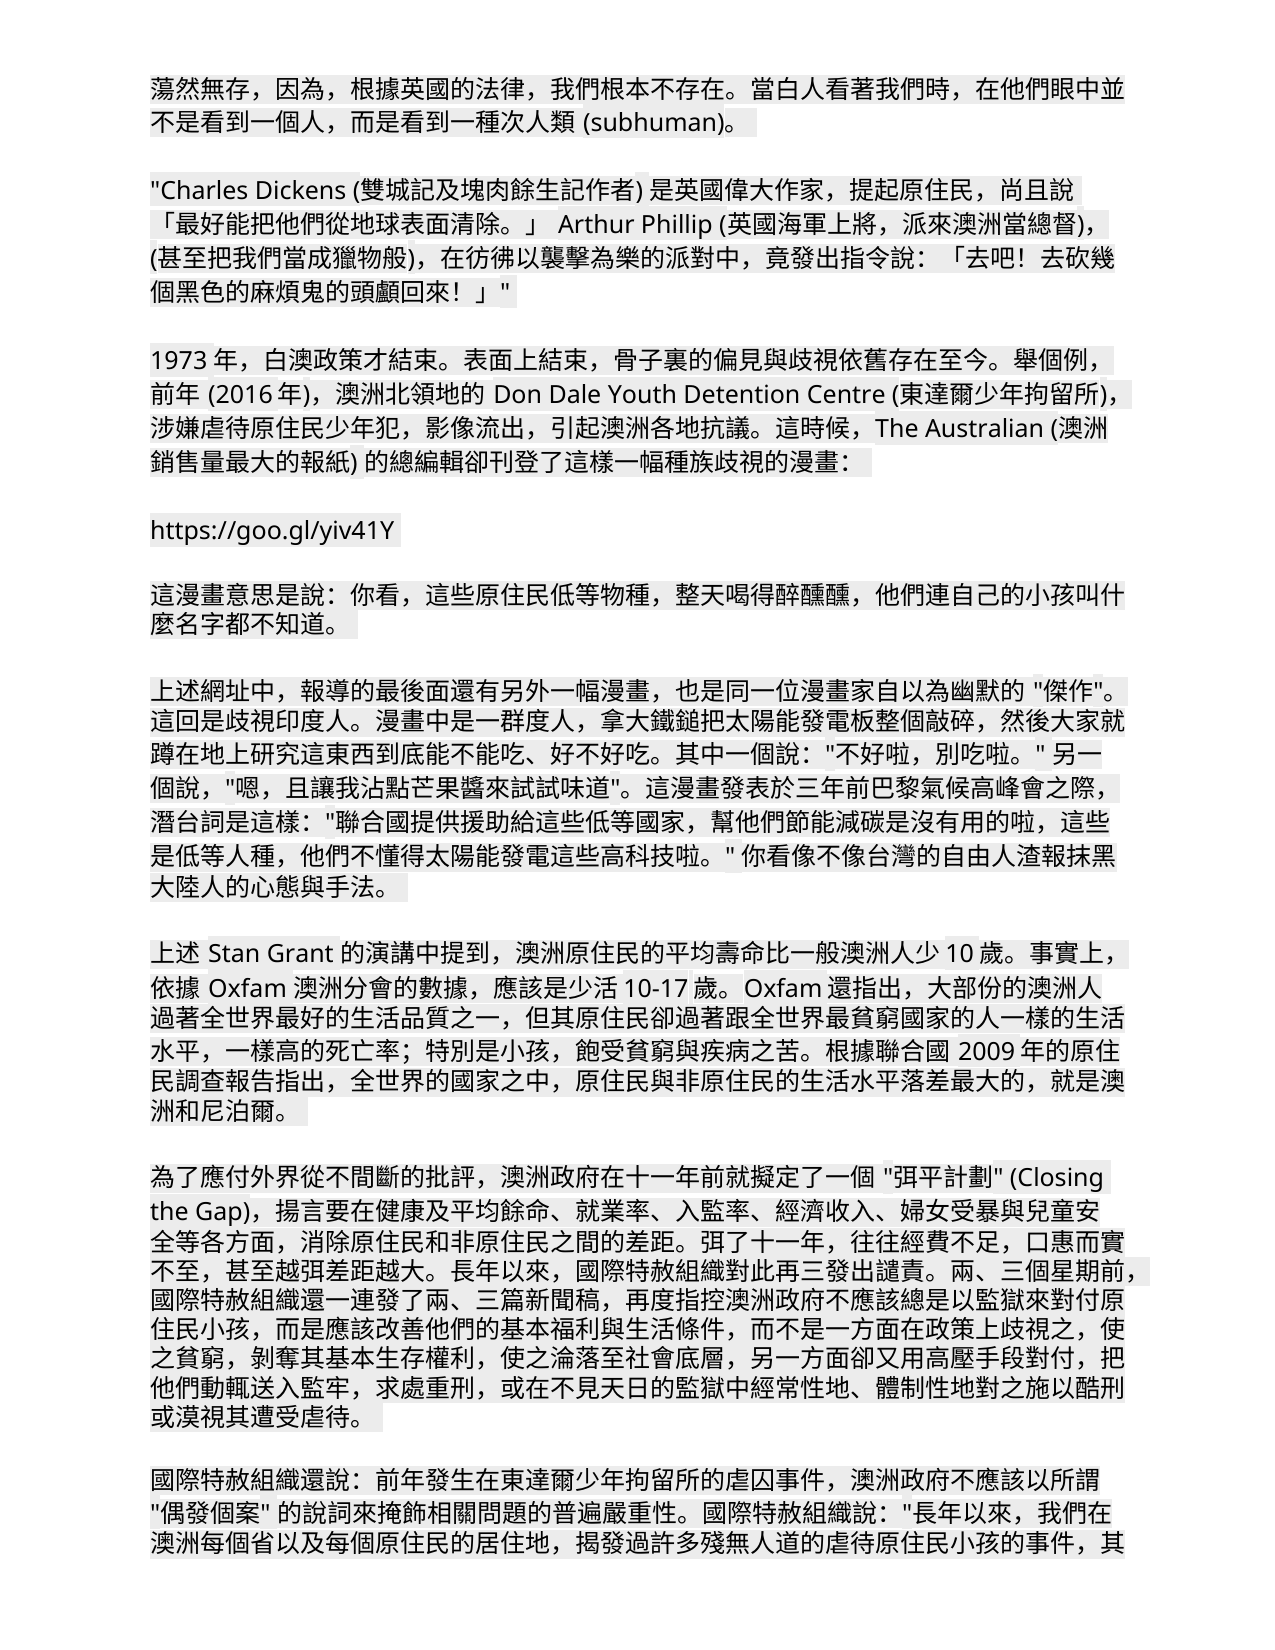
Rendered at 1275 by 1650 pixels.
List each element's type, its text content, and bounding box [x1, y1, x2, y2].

text （續 2018. 02. 11有關澳洲） 上個月，英國媒體 Press Gazette 發了一篇新聞稿指出，John Pilger 在英國 "衛報" (Guardian) 的專欄被砍了。Pilger 接受訪問時說，早在三年前 (2015年) 他就被 "衛報" 掃地出門；不光是他，同時還有一些跟他類似的記者也都被炒魷魚。Pilger 說，這是因為他們的言論跟報社走向早已背道而馳。Pilger還說，"衛報" 應該就是他在平面媒體的 "最後一站" 了，應該不會再有其它報社敢用他。 老實說，在比這更早之前，我已經至少七、八年不太會去看 "衛報"，因為，一個媒體究竟具有多大程度的誠實與正直，以及是否產生質變，其實很容易就能發現。建立信用很難，毀掉信用卻很容易。 先岔開一下話題，如果你稍微有點基本的敏感度，你一定也能觀察發現：蘋果日報老早就變成一種反中宣傳刊物，每天造謠抹黑誇大渲染，無所不用其極妖魔化中國。其實我也知道，它早在大約十年前就已經被 CIA 所實質掌控，對此我沒有任何可以毫無顧慮而能公開指陳的證據，或者你也可以乾脆說我根本沒有證據。但我畢竟不是今天才出社會，並不是每一件事情都需要所謂 "證據" 才能知道事實。 比方說，林義雄一家老小就是國民黨殺的，當我還在念高中時，我就知道這個事實。如此明明白白的事情，還需要什麼證據呢？很多事情是這樣：倘若你長久關注其相關議題，你自然就能清楚理解那些無法攤開所謂證據的事實真相。就比方說哪個政治人物乾不乾淨，圈內人或密切觀察者難道會不知道嗎？當然，絕大多數圈外人的腦袋通常是不太清楚的，很容易被唬弄，把人渣當神拿來拜。 戰爭並不僅僅限於軍火，在我看來，貨幣比子彈更可怕，謊言更勝於槍炮。可憐蟲才會持槍搶銀行，政客財團及其一票幫凶走狗，只需一張嘴，一隻筆，風度翩翩就能輕易囊括天下財富與權位；而所謂輿論或民意呢，不過就是一種宣傳戰的成果，網軍不折不扣就是一支軍隊。誰掌控了解釋權與話語權，誰就勝券在握；謊言的威力，至少在中、短期之內，遠遠大於真理。事實也許勝於雄辯，但事實往往抵擋不了鋪天蓋地的謊言與渲染。 比方說你看，距離就職台大校長的原訂日期，迄今已經將近一個月，但管中閔卻依舊無法上任，被一個向來極其聽話到非常不可思議的狗官--所謂教育部部長潘什麼忠的給擋了下來。不讓他上任的理由就是那些極其可笑的造謠與抹黑，比方說所謂抄襲。這些事如此可笑，學生引用老師的講義或研究手稿，然後就等於是學生原創？以後老師若再提起相關研究內容，就反而變成是老師抄襲學生？天底下有這種道理？這種腦殘鳥話居然也能拿來抹黑。但是你看，那些綠油油的御用文人及尾巴團體，比方說綠到爆的什麼 "北美洲台灣人教授協會"，卻依然一口咬定這就是抄襲，甚至還說，如果有人說這不是抄襲，那就是什麼 "世界級的大笑話"。很不可思議吧！連這麼荒唐的鳥話，居然也能因為政治顏色而硬是要瞎掰到底。 累積三十幾年的近距離觀察與共事經驗，我自認比一般人更了解人渣黨及其一大票走狗文人，了解其各種不擇手段的貪婪齷齪行徑。但是，許多時候，我往往還是會感到很震驚，人性居然可以齷齪下流到如此地步，完全睜眼說瞎話，完全不擇手段。我經常問學姊一個問題： "妳覺得，在這個世界上，到底有沒有什麼惡事是連人渣黨及其一票走狗文人也不屑去做的？" 我真是看不到這些人渣到底有沒有一個做惡的底線？ 也許你會說，一個極其可笑的謊言不就一下就會被拆穿了嗎？能有什麼殺傷力呢？如果你真的這麼認為，那麼，你若不是真的很 "單純" 或 "愚蠢"，就是存心胡扯。不信你問問你周遭的同事或左鄰右舍，問說為什麼台大校長遲遲無法上任？十之八九的人會回答你說："因為他好像論文抄襲做假，而且還拿財團的錢，所以很多人起來抗議。" 而且，你的周遭恐怕會有一半以上的人會說這些 "抗議者" 很勇敢很有正義感。你明知事實真相並非如此，但你覺得你有可能改變人們的想法嗎？幾乎不可能。為什麼？因為，人們會說： "大家都這麼說"。 你看，比方說過去人渣黨搞的大腸花運動是怎麼搞起來的？所憑藉的所有 "理由"，哪一個不是荒唐透頂的謊言與造謠？我原先所工作的醫院有個內部群組，一些主管甚至還散發一些極其可笑的謠言，比方說什麼服貿一旦通過，至少將會有一千萬個大陸人入籍台灣，取得投票權，破壞我們的民主與自由！然後還說大部份中小企業統統都會倒閉，四、五百萬人將失業，"我們" 台灣人將會變成 "他們" 中國人的奴隸等等等。我看到這些謠言，馬上開罵，然後就退出那個院內群組，並不是我不想讓 "真理越辯越明"，而是我相信，面對鋪天蓋地存心瞎掰的謊言，即便我曾是辯論比賽冠軍也沒輒，沒有人會相信我，因為 "大家都這麼說"。 過去的舊國民黨依靠這一套控制媒體進行抹黑造謠的本事來統治，想不到人渣黨才是這方面的真正高手，可謂天下無敵。而一般台灣人呢，半個多世紀來，智商始終沒有任何進化，永遠是被主流勢力所操弄愚弄的一群。 注意聽哦，該畫重點的地方來了：一個人，惟有當他能清楚地意識到世界上就是會有這樣一群人，存心以謊言和謠言做為一種鬥爭與謀利工具時，然後他才有可能在每個議題上避免被誤導。 這樣講很文謅謅，其實道理很簡單，換個方式說：一個人，惟有當他清楚地意識到對方是個詐騙集團時，然後他才有可能不至於蠢到去討論詐騙集團所說的每一句翻來覆去的鳥話或謊言與謠言，不至於蠢到企圖去理解詐騙集團所做的每一件事到底有什麼理念在裏頭。當然完全沒有理念可言，一切就只是為了兩個東西：金錢和權力。 插播結束，話說回頭，Pilger在 "衛報" 的最後一篇文章出現在三年前 (2015年) 的 4月 22日，標題是："澳洲政府把原住民逐出家園，就是對原住民宣戰"： https://goo.gl/6pKjpe 去年 (2017年) 夏天，澳洲總理 Malcolm Turnbull 針對白人政府過去長達一個世紀的所謂同化政策之暴行再次道歉。其實這不是第一次官方道歉，在2008年就由當時的總理Kevin Rudd 道歉過一次。 1997年五月，在國內外壓力下，澳洲政府發表第一份原住民人權調查報告書，叫做 " Bringing them Home" (帶他們回家)，主要是針對在那長達百年的強迫同化過程中，調查估計約有十萬個原住民小孩 (約佔當時原住民人口的至少三分之一)，竟然被當成牲畜貓狗那樣，強制帶離他們的父母，帶到白人社區，送入收養教化機構，或送入白人家庭，說要同化他們。 為什麼要這樣做呢？因為白人普遍認為原住民是低等生物 (連 "人種" 都稱不上)，頂多是介於人類與猿猴之間的一種 "過渡生物"，一種生物演化上的所謂 "缺環" (missing link)，沒資格生、養小孩。因此，為了澳洲白人血統之 "純淨"，為了保護西方高貴的文化不會被低等的有色人種或低等生物給污染，最好讓原住民滅種算了。至於已經生出來的原住民小孩 (特別是那些混血的)，就依法任意帶走，送進各種收養教化機構或白人家庭，看能不能給予心靈淨化，讓他們從低等生物向上演化，向上提昇，多少學習一點白人的高尚文明。 這樣一個同化過程，其實早在1860年代左右便開始倡議，包括許多所謂學術與政策研究更是明目張膽，荒腔走板，往往先有既定結論，然後再來 "研究"；所謂白人優越論，甚囂塵上，持續至今。 據我所知，至遲在1897年，澳洲就有針對原住民的法律出爐，這些法律名稱通常都很好聽，往往冠以 "保護"（protection）一詞。1906年，澳洲政府更明文規定所謂 "原住民保護官"才是18歲以前的原住民小孩在法律上的監護人，可以隨時把原住民小孩從他的父母身邊帶走。在這樣一些極其不可思議的法律底下，展開長達至少七十年的強制同化政策，一直到七零年代中期，白澳政策才停止。 整個強制同化過程，惡形惡狀，喪心病狂，罄竹難書。若真要寫，得寫上七天七夜。比方說，原住民的婦女要結婚，竟然必須經過 "原住民保護官" 的審核與批准，看你夠不夠格，夠不夠高尚文明，特別是有可能危害白人血統 "純淨" 的異族通婚，更是受到嚴格管制。 在澳洲，長達兩百多年一直持續至今的各種迫害性乃至滅種性的歧視政策，使得原住民不但淪為貧民與罪犯，更是從原本的數十萬人口 (一說上百萬)，甚至在1922年一度僅剩六萬多人。至於那些被強制從父母身邊帶走的原住民小孩（有些一生下來便被 "原住民保護官" 馬上帶走），強制送進各種寄養機構或白人家庭中，不但成為白人奴隸（講好聽是免費童工），而且往往遭到性侵與各種形式的虐待、毆打與傷害，更多則是在貧窮困境及深具敵意與傷害性的歧視環境中，淪為罪犯，監獄裏往往一大半是原住民小孩。 英國人於1788年來到澳洲，旋即展開屠殺與強佔土地，包括強姦、凌虐與綁架為奴等等，其間更造成一支原住民族群的滅種，叫做Tasmanians (塔斯馬尼亞人)，最後一位死去的塔斯馬尼亞人的骨骸，還被當成動物標本般，送進澳洲博物館展覽。當然，有人把澳洲原住民的人口之劇減乃至滅種，歸咎於白人所帶來的各種在當地前所未見的疾病與病菌，例如天花、肺結核、百日咳、傷寒，痲疹與梅毒等等等。這樣一種帶有相當 "自然主義" (naturalistic) 傾向的描述性解釋，頂多也只是各種傷害因素 "之一" 而已，根本問題仍是出在白人根本不把原住民當成人類看待，而是當成 "動物"，一說是 "最近接人類的一種動物"，或是文明一點的，說他們是 "最接近野獸的人類"。 在這樣一種白人至上的 "文明" 眼光下，被視為低等物種的一方，倘若自身防衛能力不足，自然就會遭受到各式各樣不可思議、喪心病狂的對待與傷害。比方說，白人可以任意把原住民打死，拿來餵狗 (昆汀塔倫提諾的電影 "決殺令" 中就有類似情節)，或是抓來許多原住民排成一列當靶子，練習槍法；至於姦淫、毆打與儘情虐待等等等，更屬稀鬆平常。 這樣一種心態，就是當時白人的基本共識，至今其實也沒有多少改變。他們今天之所以在表面上對待其它族群減少為惡與施虐，並不是因為西方文明提昇了，而是因為力量減小了，簡單說就是受虐一方 (例如華人) 終於有了一定的反擊與自衛能力，甚至力量大到足以成為白人的提攜者。比方說，若無中國的經濟利益輸送，澳洲不可能有這過去二十幾年來的持續繁榮。倘若今天的中國依然如半個多世紀前那般積弱不振，我敢保證，現在的中國大陸肯定就是像伊拉克、阿富汗、敘利亞、利比亞或葉門等等那樣的人間煉獄，而且一切侵略、傷害與屠殺都會以 "文明" 之名，以 "保護民主自由與人權" 之名。 2015年，澳洲原住民裔的知名記者 Stan Grant 在雪梨做了幾場著名的演講與座談，他說 (我隨手摘錄一些如下)： "所謂澳洲夢，就是建立在種族主義的基礎上。澳洲這個國家，也恰恰就是由此一基礎誕生...而這卻標誌著我們原住民兩百多年來所遭受的驅逐、痛苦與掙扎。我們經常聽到那些高歌著所謂澳洲夢的人，卻對我們 (這塊土地的主人) 咆哮說：「你們原住民是不受歡迎的。」" "當他們 (白人) 恣意享受著青春與自由時，我的同胞卻早夭，比澳洲人的平均壽命少活了10歲。我們甚至沒有自由可言。比方說，我們僅佔澳洲總人口的 3%，但監獄裏頭卻有25%的原住民。如果是原住民小孩的話，那就更慘了，高達 50%的原住民小孩被關入獄中。在澳洲，一個原住民小孩被關進監獄的機率，竟然遠比他能完成高中學業的機率還要高。" "我的同胞在我們自己的土地上被任意射殺，或是得到各種傳染病致死。1820年代，政府軍及白人屯墾居民甚至對我們發動軍事種族滅絕，沒有錯，他們就是使用這樣的字眼；戒嚴法更明文規定可以當場射殺原住民。...我的同胞沒有任何權利可言，因為根據英國法律，我們根本不是人類。當1901年澳洲成為一個獨立國家時，我們甚至不存在憲法裡頭，法律更允許政府可以公然擄走我們的小孩，任意侵犯我們的隱私，強制規定我們的婚嫁對象及居住範圍。然而，這就是所謂澳洲夢。" "我們被強制勞動，卻往往沒有任何酬勞，並且經常遭受種種虐待與傷害。...1963年，也就是我出生的那一年，政府對我們的驅逐與剝奪依然如火如荼，例如，政府公然入侵昆士蘭省的原住民社區，用槍指著原住民，任意將我們的家園燒為灰燼，然後將搶來的土地轉租給礦產公司以獲利。" "很多人可能會說我能有今天的成就非常不容易，但實際上那是因為我的家人為我開路，我的父親因為沒有受教育權利，只能從事勞力工作，在工作中失去三根手指頭；我的祖父根本無法取得公民權；我的曾祖父因為跟我父親講了幾句原住民母語而入獄；我的外公被警察驅逐並剷平了他的家園；我的祖母在臨盆之際，竟然被醫院驅趕回家，只因為她的丈夫是原住民。" "我很喜歡這片豔陽大地，廣闊平原，山嶺蜿蜒，一望無際。但我也經常想到，我的同胞就是在這片美麗大地上遭受屠戮，任意射殺，疾病蔓延。我們 (做為一個人) 的基本權利蕩然無存，因為，根據英國的法律，我們根本不存在。當白人看著我們時，在他們眼中並不是看到一個人，而是看到一種次人類 (subhuman)。 "Charles Dickens (雙城記及塊肉餘生記作者) 是英國偉大作家，提起原住民，尚且說 「最好能把他們從地球表面清除。」 Arthur Phillip (英國海軍上將，派來澳洲當總督)，(甚至把我們當成獵物般)，在彷彿以襲擊為樂的派對中，竟發出指令說：「去吧！去砍幾個黑色的麻煩鬼的頭顱回來！」" 1973 年，白澳政策才結束。表面上結束，骨子裏的偏見與歧視依舊存在至今。舉個例，前年 (2016年)，澳洲北領地的 Don Dale Youth Detention Centre (東達爾少年拘留所)，涉嫌虐待原住民少年犯，影像流出，引起澳洲各地抗議。這時候，The Australian (澳洲銷售量最大的報紙) 的總編輯卻刊登了這樣一幅種族歧視的漫畫： https://goo.gl/yiv41Y 這漫畫意思是說：你看，這些原住民低等物種，整天喝得醉醺醺，他們連自己的小孩叫什麼名字都不知道。 上述網址中，報導的最後面還有另外一幅漫畫，也是同一位漫畫家自以為幽默的 "傑作"。這回是歧視印度人。漫畫中是一群度人，拿大鐵鎚把太陽能發電板整個敲碎，然後大家就蹲在地上研究這東西到底能不能吃、好不好吃。其中一個說："不好啦，別吃啦。" 另一個說，"嗯，且讓我沾點芒果醬來試試味道"。這漫畫發表於三年前巴黎氣候高峰會之際，潛台詞是這樣："聯合國提供援助給這些低等國家，幫他們節能減碳是沒有用的啦，這些是低等人種，他們不懂得太陽能發電這些高科技啦。" 你看像不像台灣的自由人渣報抹黑大陸人的心態與手法。 上述 Stan Grant 的演講中提到，澳洲原住民的平均壽命比一般澳洲人少10歲。事實上，依據 Oxfam 澳洲分會的數據，應該是少活10-17歲。Oxfam還指出，大部份的澳洲人過著全世界最好的生活品質之一，但其原住民卻過著跟全世界最貧窮國家的人一樣的生活水平，一樣高的死亡率；特別是小孩，飽受貧窮與疾病之苦。根據聯合國 2009年的原住民調查報告指出，全世界的國家之中，原住民與非原住民的生活水平落差最大的，就是澳洲和尼泊爾。 為了應付外界從不間斷的批評，澳洲政府在十一年前就擬定了一個 "弭平計劃" (Closing the Gap)，揚言要在健康及平均餘命、就業率、入監率、經濟收入、婦女受暴與兒童安全等各方面，消除原住民和非原住民之間的差距。弭了十一年，往往經費不足，口惠而實不至，甚至越弭差距越大。長年以來，國際特赦組織對此再三發出譴責。兩、三個星期前，國際特赦組織還一連發了兩、三篇新聞稿，再度指控澳洲政府不應該總是以監獄來對付原住民小孩，而是應該改善他們的基本福利與生活條件，而不是一方面在政策上歧視之，使之貧窮，剝奪其基本生存權利，使之淪落至社會底層，另一方面卻又用高壓手段對付，把他們動輒送入監牢，求處重刑，或在不見天日的監獄中經常性地、體制性地對之施以酷刑或漠視其遭受虐待。 國際特赦組織還說：前年發生在東達爾少年拘留所的虐囚事件，澳洲政府不應該以所謂 "偶發個案" 的說詞來掩飾相關問題的普遍嚴重性。國際特赦組織說："長年以來，我們在澳洲每個省以及每個原住民的居住地，揭發過許多殘無人道的虐待原住民小孩的事件，其中還包括性侵。" 所謂弭平計畫，弭了這麼多年，"澳洲原住民小孩被送進監牢的比例，竟然高達非原住民小孩的 25倍！" 去年 (2017年) 三月，聯合國婦女受暴特別調查員 Dubravka Šimonović 女士，針對澳洲原住民婦女受暴情況指出：她們不但遭受種族歧視，而且也遭受性別歧視以及因為貧窮而衍生的階級歧視。報告指出，這個多重歧視不光是來自於個人，更是一種結構性與體制性的歧視與迫害形式，這使得澳洲原住民婦女比一般婦女有高出34倍以上的家暴機率以及3.7倍的被強暴比例。Dubravka Šimonović 譴責，所謂弭平計畫已經實施十一年，不但每一年繳出不合格的成績單，而且原住民女孩己身受暴及入獄機率卻反而持續攀升。 有件事很荒唐，製造原住民小孩生活困境的是澳洲白人政府，它才是真正元凶，但是，在 2007年6月，澳洲總理John Howard 竟然以 "保護原住民兒童" 為理由，宣布收回澳洲原住民的 "北領地"（NorthernTerritory）自治權。2008年10月24日，John Pilger 對此寫了一篇文章： https://goo.gl/BWgTx4 我大約摘要一下： Pilger 引用2005年聯合國 "根除種族歧視委員會" (The Committee on the Elimination of Racial Discrimination，簡稱 CERD) 的報告指出，澳洲是全世界已開發國家中，種族歧視最嚴重的地方。Pilger 把澳洲白人政府的所作所為，等同於當年南非白人政府惡名昭彰的種族隔離政策。Pilger 並譴責澳洲人對此卻悶不吭聲，袖手旁觀，坐視不管。 Pilger譴責澳洲政府掠奪原住民所屬北領地之藉口，居然是 "保護原住民兒童"。就在選舉之前，澳洲總理 Howard 突然宣佈 "國家緊急狀態"，派軍隊入侵北領地，說要 "保護原住民兒童"，並且說原住民小孩在家裏受到虐待的 "人數之多"， "是你所無法想像的" (unthinkable numbers)。Pilger 說，政府在這項所謂 "國家緊急行動" 中，一共移送了7433個 "疑似" 兒童虐待的原住民小孩給醫生看。醫生"證實" 他們長年生活貧困，陷入極端形式的貧窮，毫無生活資源。Pilger說，醫生們的這樣一些 "發現"，難道不是眾所皆知、難道不是長年歧視政策所造成的嗎？ 至於這七千四百多個 "疑似" 兒童虐待的個案，調查到最後，居然只有四個是可能成立的。Pilger說，這就是所謂 "人數多到你無法想像" 的真實情況。而且，其中甚至還涉及自導自演，比方說什麼 "有人" 爆料說哪個原住民家庭裏頭有 "性奴隸"，這個匿名的爆料者後來被揭穿原來是澳洲政府職員自己瞎掰。 Pilger說，澳洲政府採取兩面手法，一方面假裝為過去兩百年來的暴行對原住民道歉，一方面卻又繼續加大力道迫害原住民。他說，澳洲政府之所以如此裝模作樣、大費周章地奪取北領地，是因為那裏有著全世界最豐富的鈾礦。Pilger引用澳洲一位著名的小兒科女醫師的說法，她同時也是一個反核武人士，叫做 Helen Caldicott，她說，"澳洲政府掠奪北領地，跟兒童性虐待完全扯不上關係，而是跟蘊藏量豐富的鈾礦有關，並且企圖把它變成核廢料的儲存地。" 如果你長年關注核武及貧鈾彈，你應該聽過這個團體，叫做 "國際醫生反核武組織" (International Physicians for the Prevention of Nuclear War)，簡稱 IPPNW。這團體曾經在1985年獲得諾貝爾和平獎，其創辦人之一就是這位 Helen Caldicott，今年已八十歲。 Pilger說，北領地的鈾礦由一家美國跨國公司承包，公司名稱叫做 Halliburton，是全世界最大的跨國石油與天然氣公司之一。這公司的前CEO是誰呢，就是Dick Cheney (錢尼)。錢尼這個兩手沾滿千萬人血腥的人渣是誰呢？這個應該不用我介紹了。John Kerry 是歐巴馬的國務卿，2004年曾對紐約時報爆料指控錢尼所曾擔任多年CEO的 Halliburton公司，藉著伊拉克戰爭，"從伊拉克大撈一筆"。 底下有張澳洲的照片，我就拿它做個結尾。 https://goo.gl/dBd8Y5 每天忙忙忙，疲憊不堪；生命與生活之疲累與煩瑣，不知何時方休。寫沒幾個字就快三點了，再寫下去就要天亮了，一早還得出發北上，今天是站樁日。這些永遠寫不完的血淚與齷齪，我就先寫到這。許多時候，實在很不願意去想到這些事，一想起來就覺得很挫折，有時挫折到感覺很不光采；知道得這麼多，卻幾乎什麼也沒做。 [150, 75, 1125, 1559]
